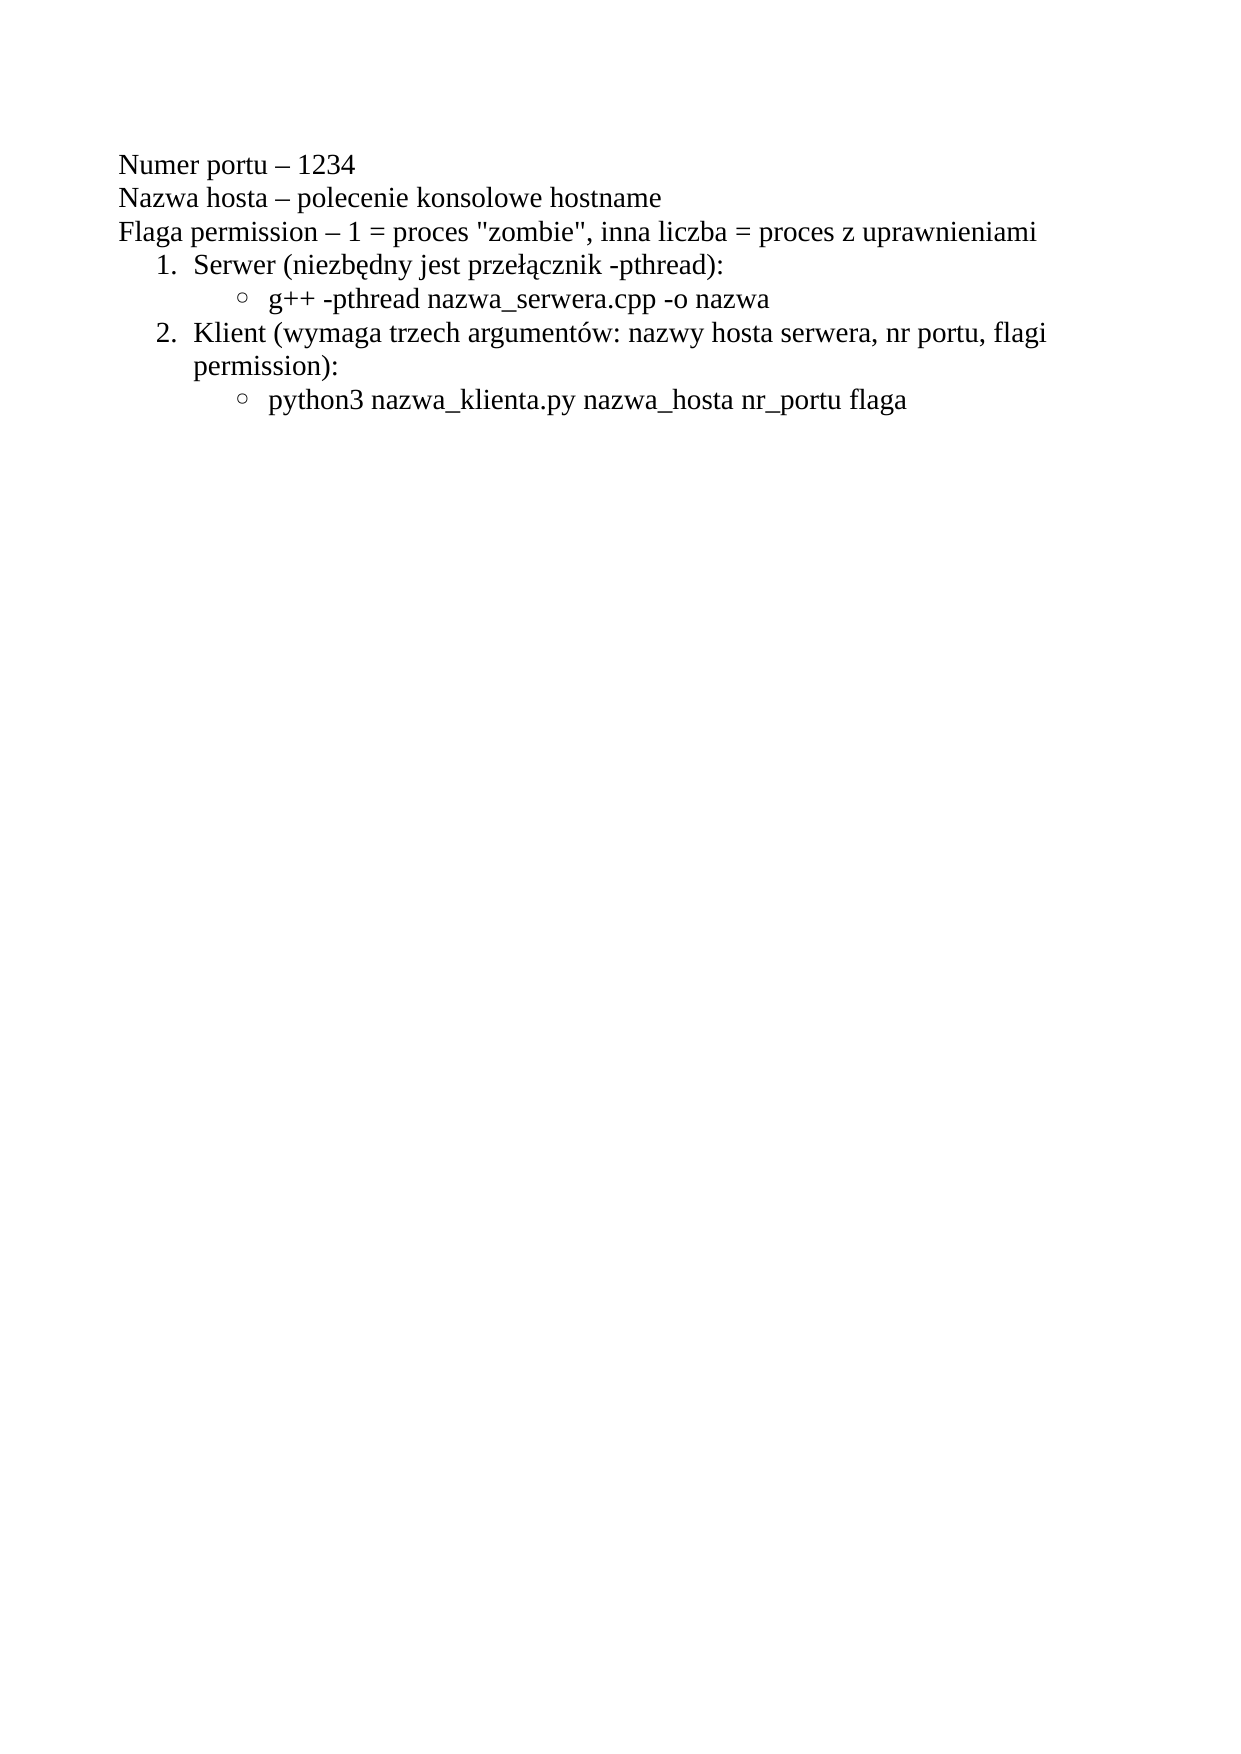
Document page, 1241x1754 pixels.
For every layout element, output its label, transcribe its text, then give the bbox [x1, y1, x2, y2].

text Flaga permission – 1 = proces "zombie", inna liczba = proces z uprawnieniami [118, 214, 1122, 247]
list Klient (wymaga trzech argumentów: nazwy hosta serwera, nr portu, flagi permission): [156, 315, 1122, 382]
list python3 nazwa_klienta.py nazwa_hosta nr_portu flaga [231, 382, 1122, 415]
list Serwer (niezbędny jest przełącznik -pthread): [156, 247, 1122, 281]
text Nazwa hosta – polecenie konsolowe hostname [118, 180, 1122, 214]
list g++ -pthread nazwa_serwera.cpp -o nazwa [231, 281, 1122, 315]
text Numer portu – 1234 [118, 147, 1122, 180]
